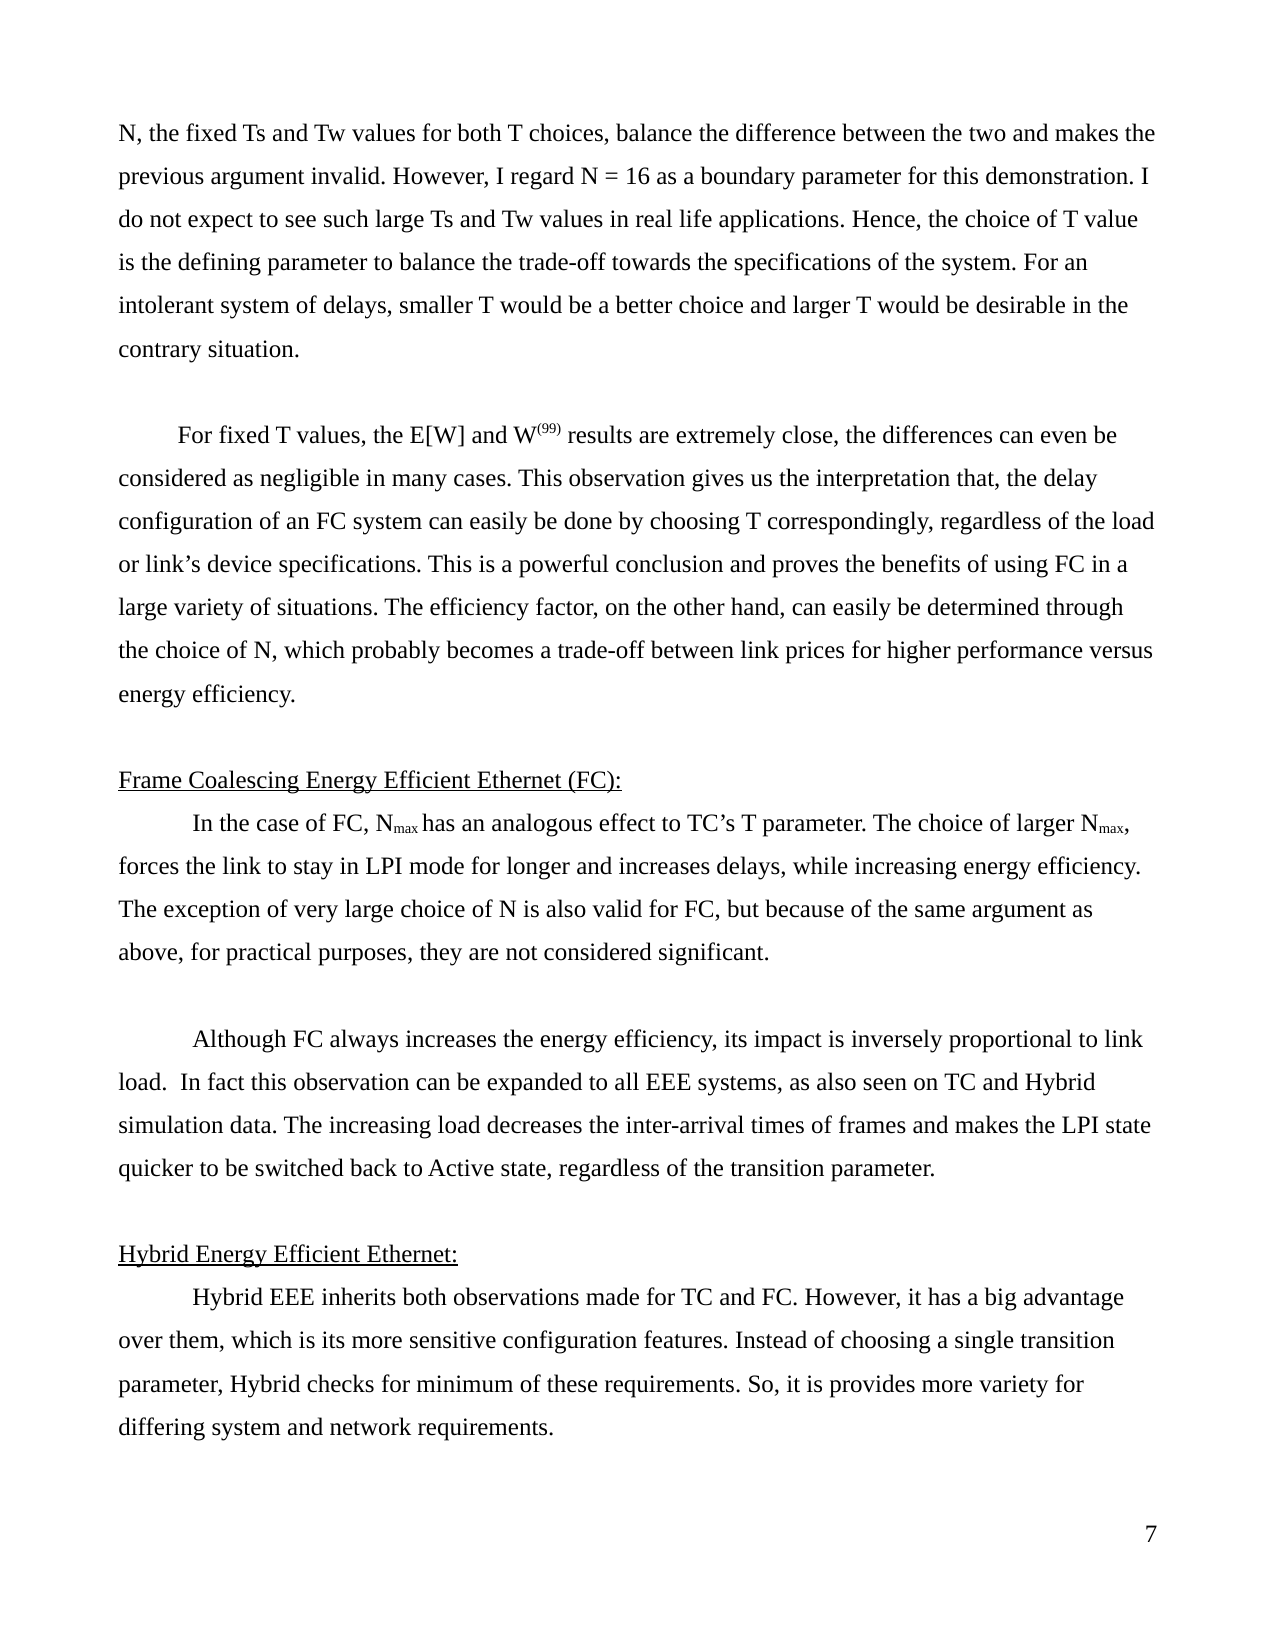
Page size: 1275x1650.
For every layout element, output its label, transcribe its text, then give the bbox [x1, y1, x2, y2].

text considered as negligible in many cases. This observation gives us the interpretation that, the delay configuration of an FC system can easily be done by choosing T correspondingly, regardless of the load or link’s device specifications. This is a powerful conclusion and proves the benefits of using FC in a large variety of situations. The efficiency factor, on the other hand, can easily be determined through the choice of N, which probably becomes a trade-off between link prices for higher performance versus energy efficiency. [118, 463, 1157, 751]
text In the case of FC, Nmax has an analogous effect to TC’s T parameter. The choice of larger Nmax, forces the link to stay in LPI mode for longer and increases delays, while increasing energy efficiency. The exception of very large choice of N is also valid for FC, but because of the same argument as above, for practical purposes, they are not considered significant. [118, 808, 1157, 966]
text For fixed T values, the E[W] and W(99) results are extremely close, the differences can even be [118, 420, 1157, 449]
text N, the fixed Ts and Tw values for both T choices, balance the difference between the two and makes the previous argument invalid. However, I regard N = 16 as a boundary parameter for this demonstration. I do not expect to see such large Ts and Tw values in real life applications. Hence, the choice of T value is the defining parameter to balance the trade-off towards the specifications of the system. For an intolerant system of delays, smaller T would be a better choice and larger T would be desirable in the contrary situation. [118, 118, 1157, 362]
text Hybrid Energy Efficient Ethernet: [118, 1239, 1157, 1268]
text Although FC always increases the energy efficiency, its impact is inversely proportional to link load. In fact this observation can be expanded to all EEE systems, as also seen on TC and Hybrid simulation data. The increasing load decreases the inter-arrival times of frames and makes the LPI state quicker to be switched back to Active state, regardless of the transition parameter. [118, 1024, 1157, 1182]
text Frame Coalescing Energy Efficient Ethernet (FC): [118, 765, 1157, 794]
text Hybrid EEE inherits both observations made for TC and FC. However, it has a big advantage over them, which is its more sensitive configuration features. Instead of choosing a single transition parameter, Hybrid checks for minimum of these requirements. So, it is provides more variety for differing system and network requirements. [118, 1282, 1157, 1441]
